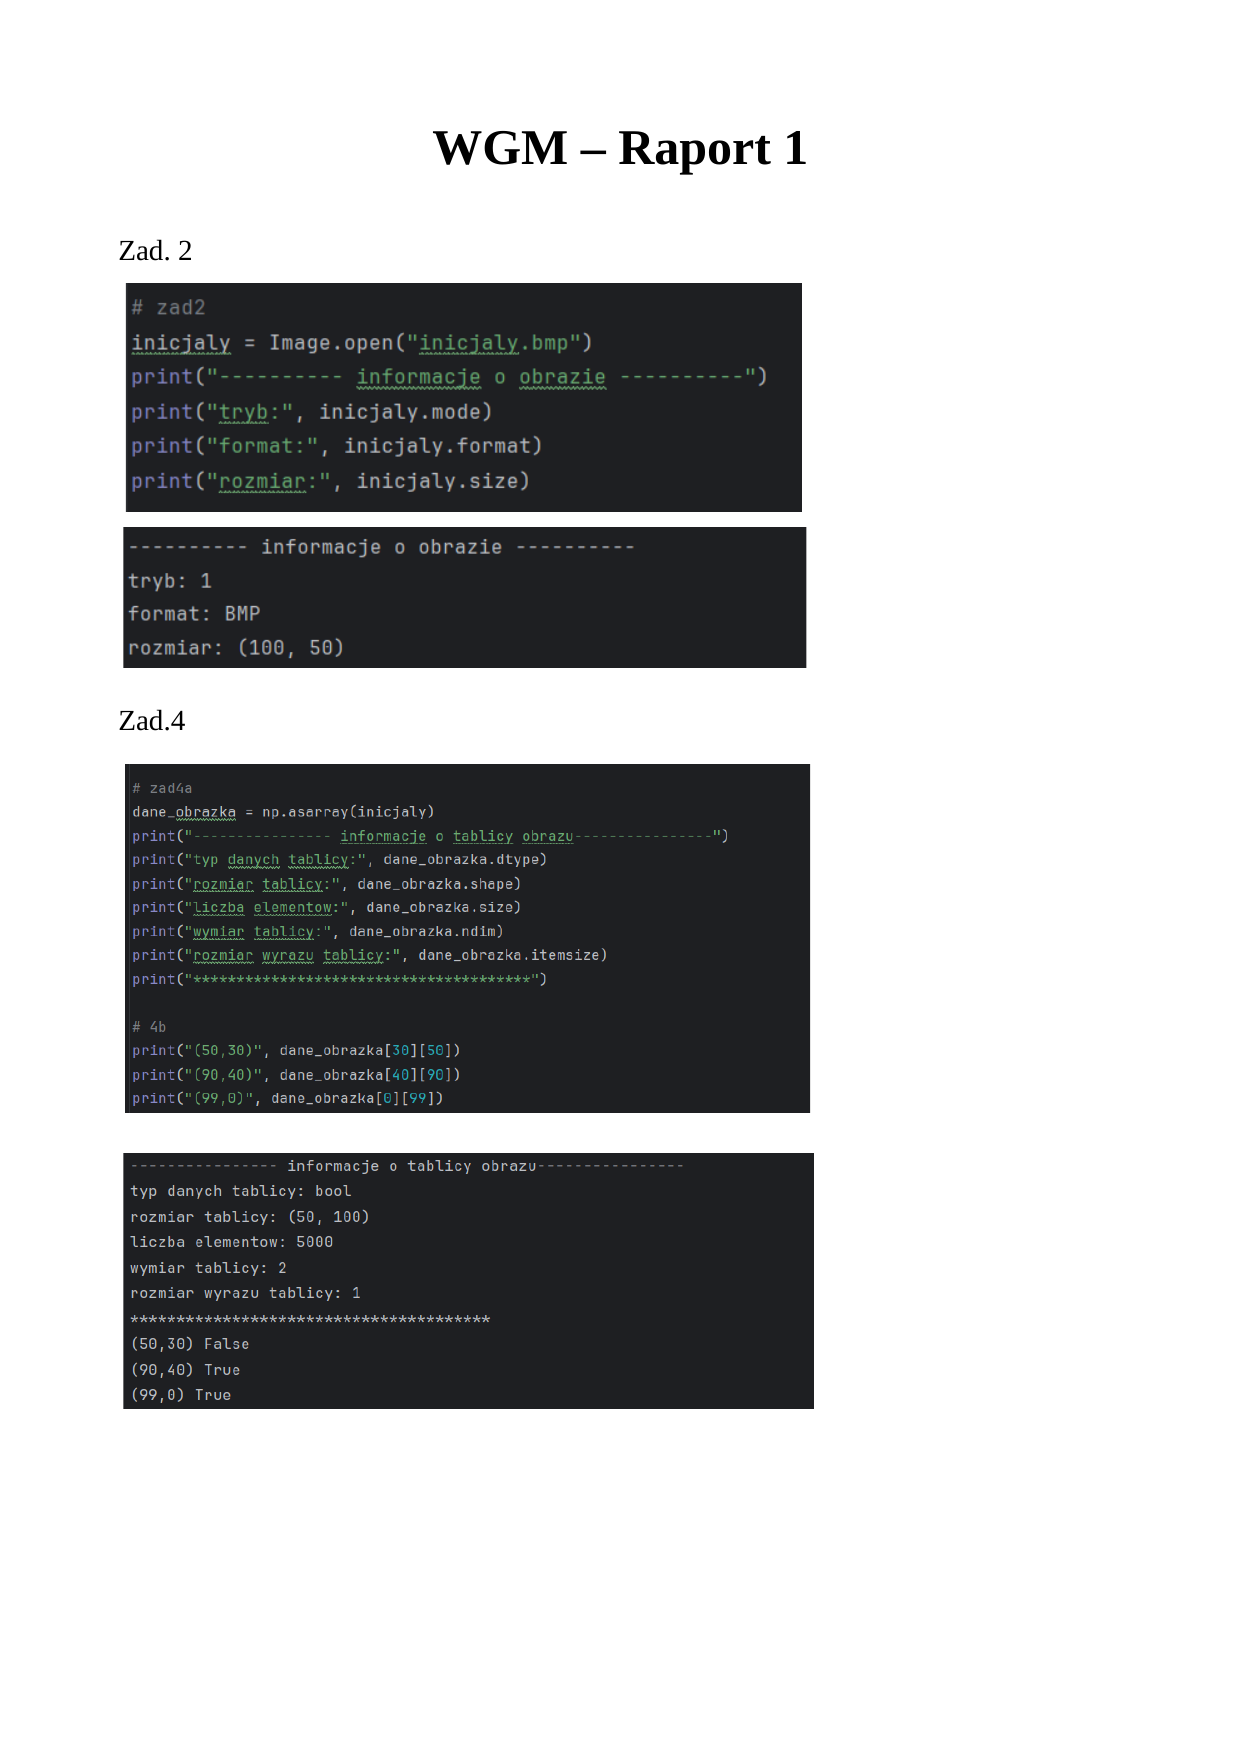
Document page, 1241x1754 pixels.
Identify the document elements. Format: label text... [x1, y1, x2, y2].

picture [125, 764, 811, 1113]
picture [123, 527, 807, 668]
picture [125, 283, 802, 512]
text WGM – Raport 1 [118, 118, 1122, 176]
text Zad. 2 [118, 233, 1122, 267]
text Zad.4 [118, 703, 1122, 736]
picture [123, 1153, 814, 1409]
